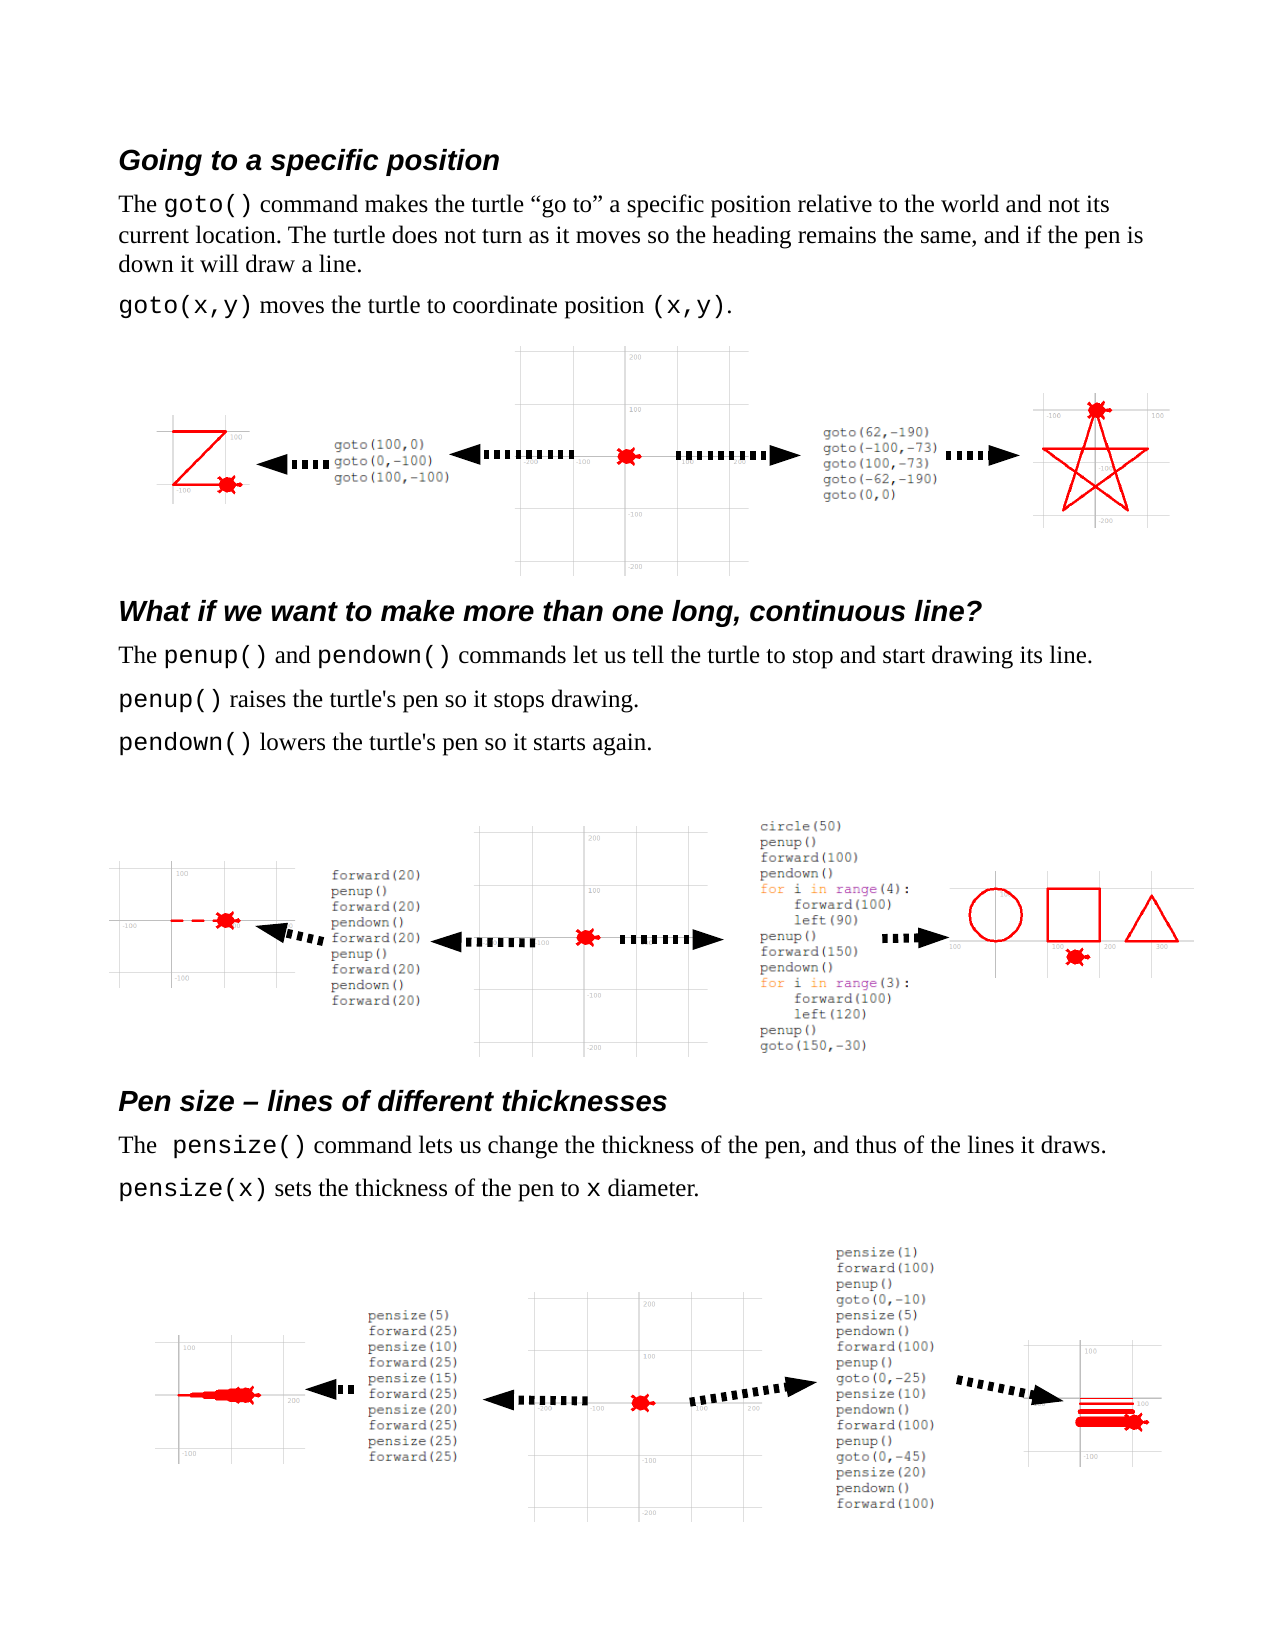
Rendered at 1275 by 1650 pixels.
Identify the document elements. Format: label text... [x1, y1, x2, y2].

picture [333, 439, 450, 486]
picture [155, 1335, 306, 1464]
text goto(x,y) moves the turtle to coordinate position (x,y). [118, 290, 1157, 321]
picture [822, 426, 938, 503]
text pensize(x) sets the thickness of the pen to x diameter. [118, 1173, 1157, 1204]
subtitle Going to a specific position [118, 143, 1157, 177]
picture [759, 820, 909, 1054]
subtitle What if we want to make more than one long, continuous line? [118, 594, 1157, 628]
text The pensize() command lets us change the thickness of the pen, and thus of the lines it draws. [118, 1130, 1157, 1161]
picture [1023, 1340, 1162, 1467]
picture [949, 871, 1194, 978]
subtitle Pen size – lines of different thicknesses [118, 1084, 1157, 1118]
picture [528, 1292, 763, 1522]
picture [514, 346, 749, 576]
text penup() raises the turtle's pen so it stops drawing. [118, 684, 1157, 714]
text pendown() lowers the turtle's pen so it starts again. [118, 727, 1157, 758]
text The goto() command makes the turtle “go to” a specific position relative to the world and not its current location. The turtle does not turn as it moves so the heading remains the same, and if the pen is down it will draw a line. [118, 189, 1157, 277]
picture [367, 1309, 458, 1463]
picture [473, 826, 708, 1057]
picture [109, 861, 296, 988]
picture [330, 868, 421, 1008]
picture [1033, 393, 1170, 528]
text The penup() and pendown() commands let us tell the turtle to stop and start drawing its line. [118, 640, 1157, 671]
picture [835, 1245, 935, 1510]
picture [156, 415, 250, 504]
